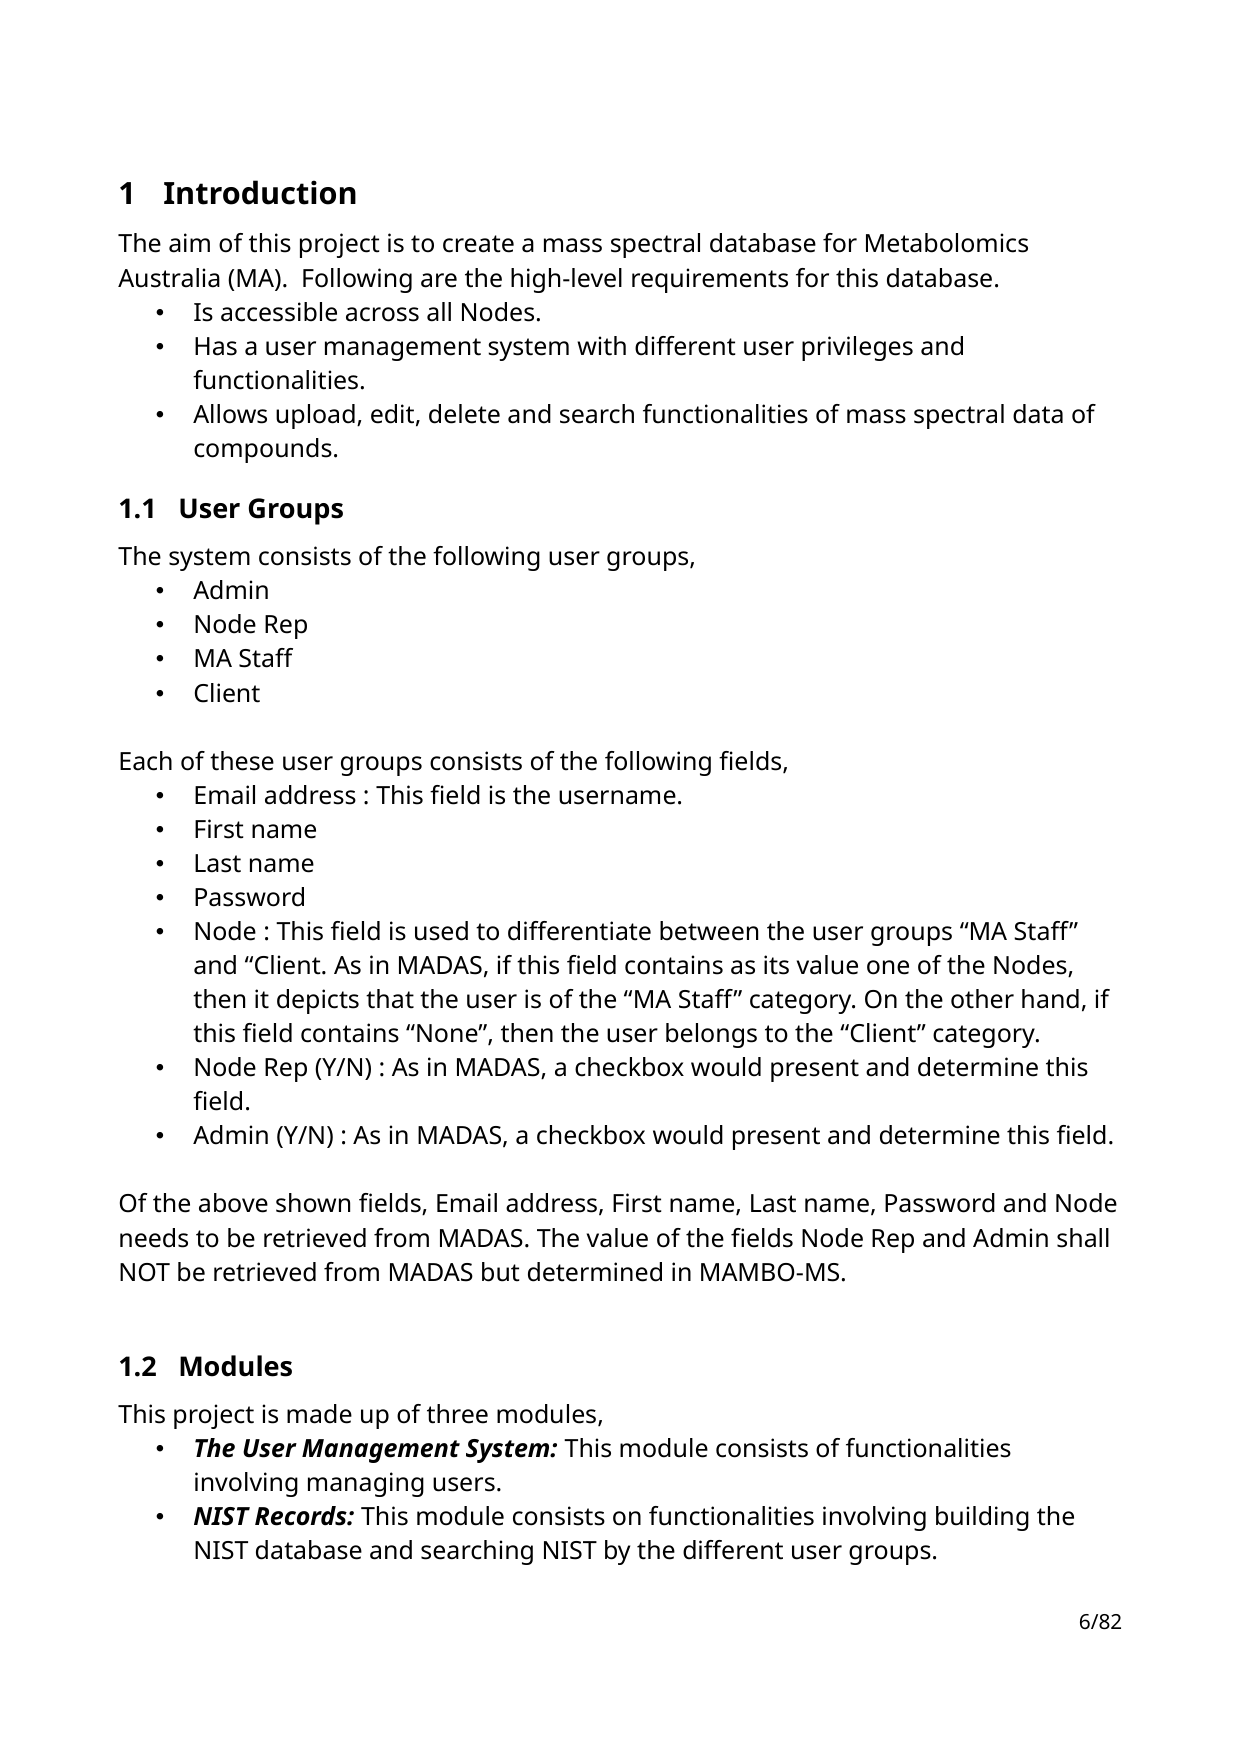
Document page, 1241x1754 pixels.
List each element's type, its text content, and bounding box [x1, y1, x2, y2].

list The User Management System: This module consists of functionalities involving managing users. [156, 1431, 1122, 1499]
list Last name [156, 846, 1122, 879]
list Is accessible across all Nodes. [156, 294, 1122, 328]
list Admin (Y/N) : As in MADAS, a checkbox would present and determine this field. [156, 1118, 1122, 1152]
list Node Rep (Y/N) : As in MADAS, a checkbox would present and determine this field. [156, 1050, 1122, 1118]
list Email address : This field is the username. [156, 777, 1122, 811]
list Password [156, 879, 1122, 914]
list First name [156, 811, 1122, 846]
list Has a user management system with different user privileges and functionalities. [156, 328, 1122, 396]
list Client [156, 675, 1122, 709]
subtitle Modules [118, 1347, 1122, 1384]
text Of the above shown fields, Email address, First name, Last name, Password and Node needs to be retrieved from MADAS. The value of the fields Node Rep and Admin shall NOT be retrieved from MADAS but determined in MAMBO-MS. [118, 1186, 1122, 1288]
list Allows upload, edit, delete and search functionalities of mass spectral data of compounds. [156, 396, 1122, 464]
list MA Staff [156, 641, 1122, 675]
list NIST Records: This module consists on functionalities involving building the NIST database and searching NIST by the different user groups. [156, 1499, 1122, 1567]
text Each of these user groups consists of the following fields, [118, 743, 1122, 777]
text The aim of this project is to create a mass spectral database for Metabolomics Australia (MA). Following are the high-level requirements for this database. [118, 226, 1122, 294]
subtitle User Groups [118, 489, 1122, 526]
text This project is made up of three modules, [118, 1397, 1122, 1431]
subtitle Introduction [118, 172, 1122, 214]
list Node : This field is used to differentiate between the user groups “MA Staff” and “Client. As in MADAS, if this field contains as its value one of the Nodes, then it depicts that the user is of the “MA Staff” category. On the other hand, if this field contains “None”, then the user belongs to the “Client” category. [156, 914, 1122, 1050]
list Node Rep [156, 607, 1122, 641]
text The system consists of the following user groups, [118, 539, 1122, 573]
list Admin [156, 573, 1122, 607]
